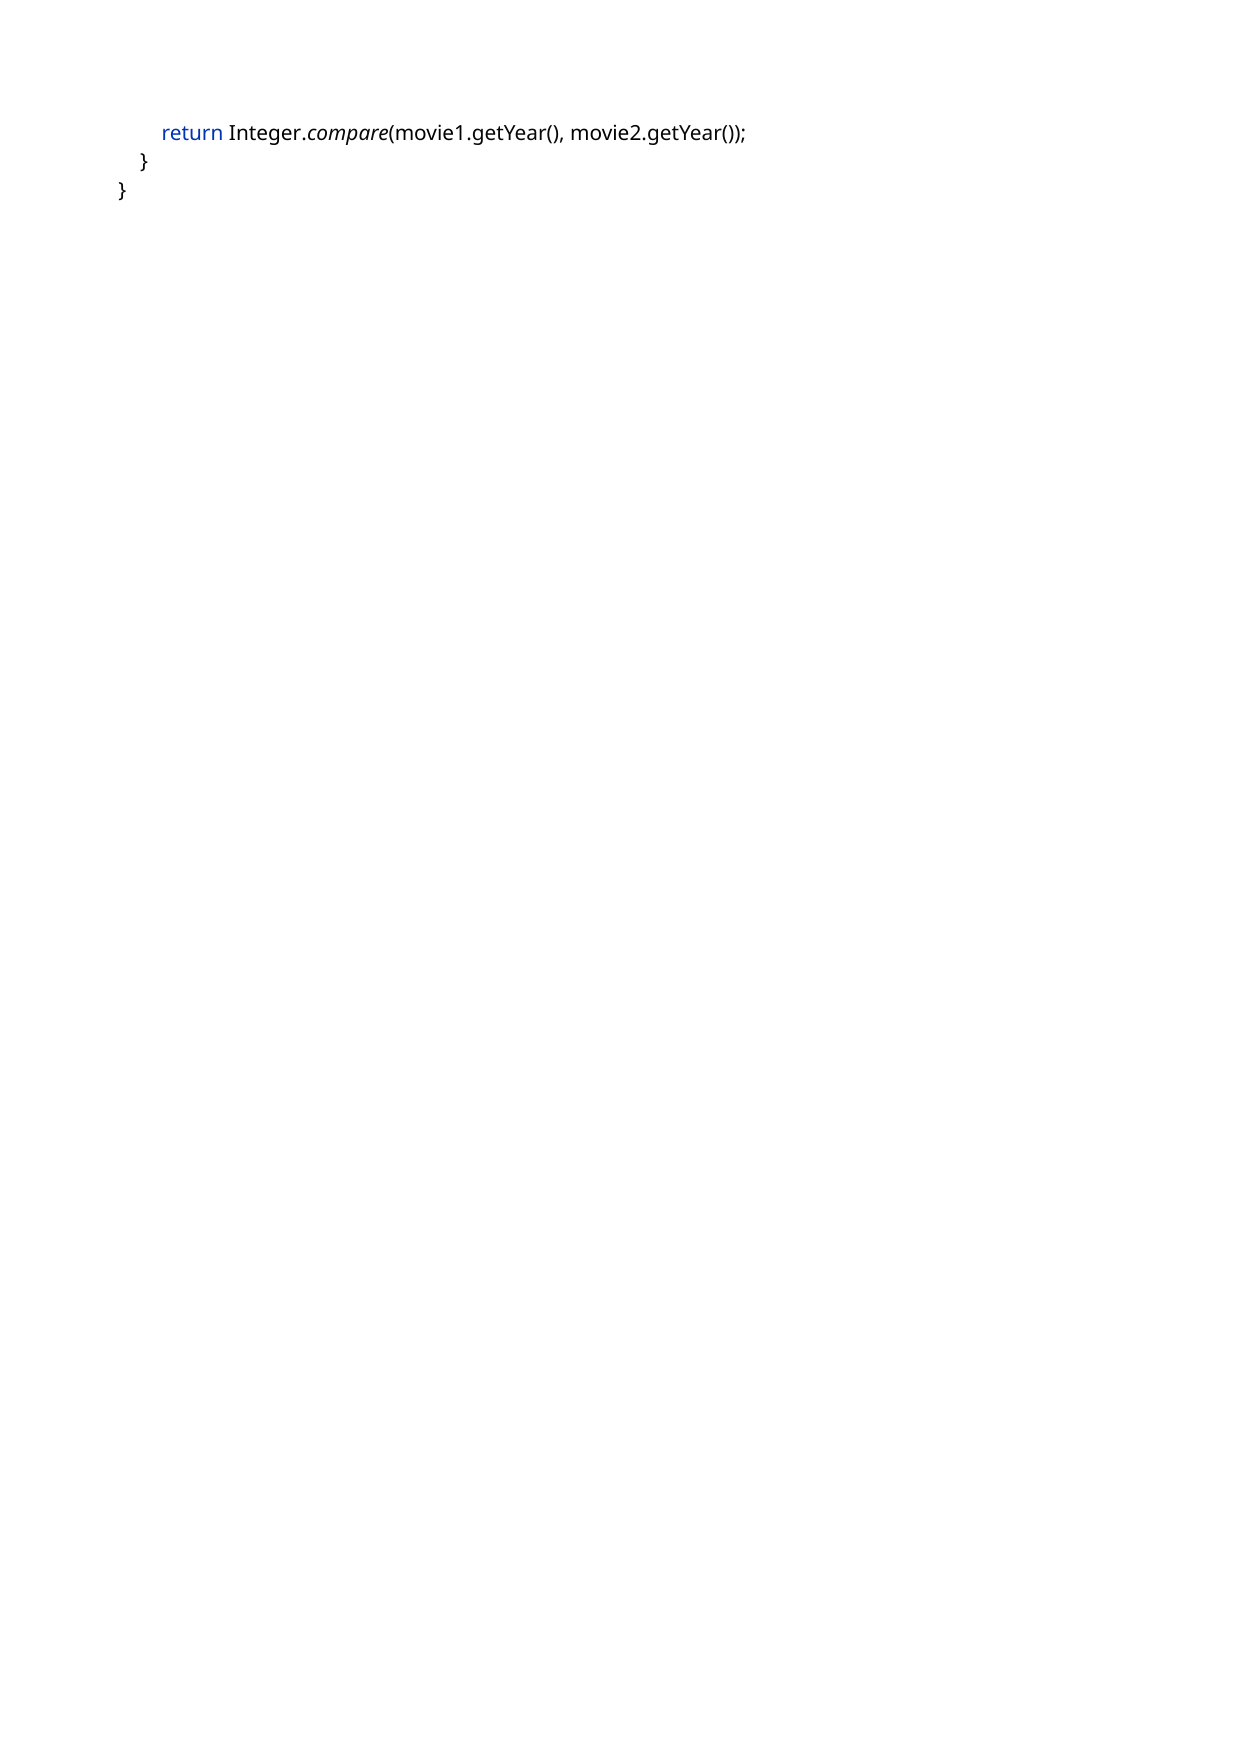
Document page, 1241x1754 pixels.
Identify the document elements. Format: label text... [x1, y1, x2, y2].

text return Integer.compare(movie1.getYear(), movie2.getYear()); } } [118, 118, 1122, 203]
